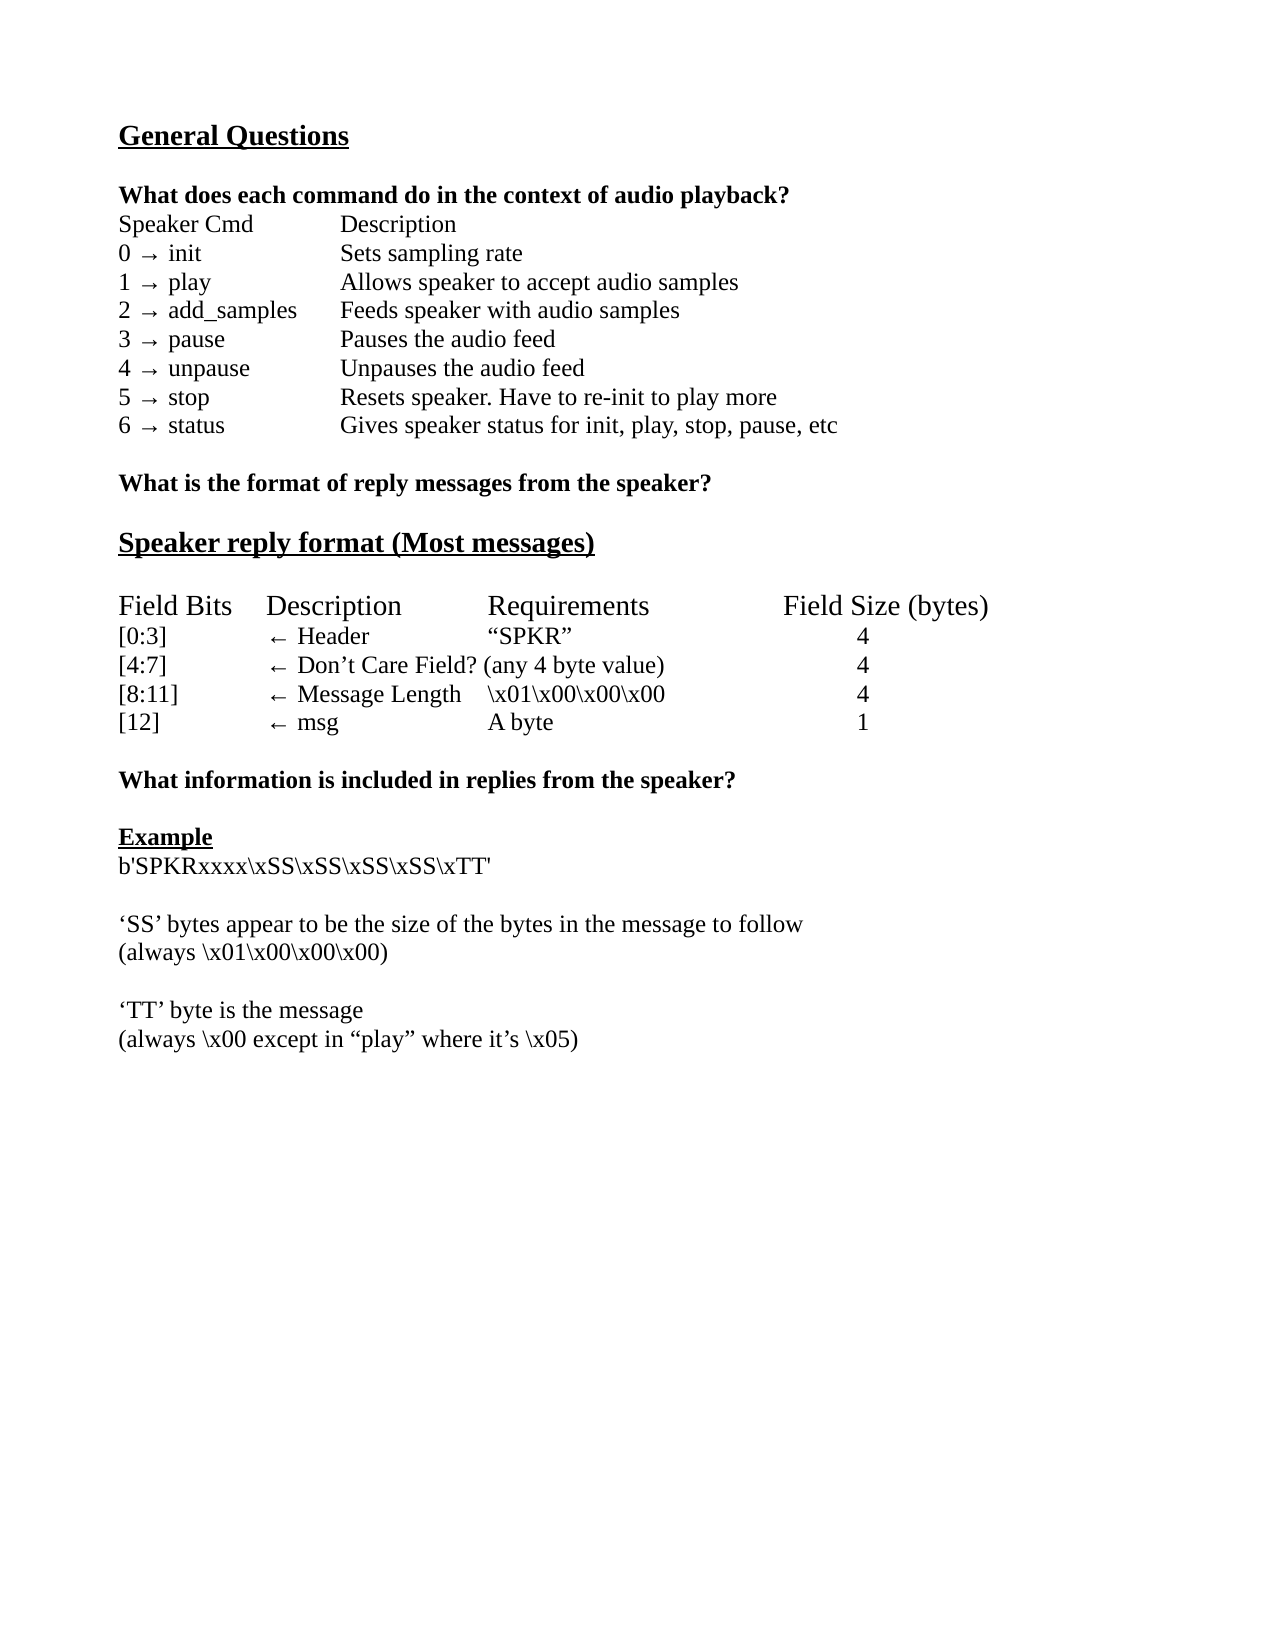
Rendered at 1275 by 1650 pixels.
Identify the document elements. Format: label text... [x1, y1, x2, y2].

text What is the format of reply messages from the speaker? [118, 468, 1157, 497]
text (always \x00 except in “play” where it’s \x05) [118, 1024, 1157, 1052]
text [0:3] ← Header “SPKR” 4 [118, 621, 1157, 650]
text General Questions [118, 118, 1157, 152]
text [12] ← msg A byte 1 [118, 707, 1157, 736]
text 1 → play Allows speaker to accept audio samples [118, 267, 1157, 295]
text ‘SS’ bytes appear to be the size of the bytes in the message to follow [118, 909, 1157, 937]
text 6 → status Gives speaker status for init, play, stop, pause, etc [118, 410, 1157, 439]
text 4 → unpause Unpauses the audio feed [118, 353, 1157, 382]
text 3 → pause Pauses the audio feed [118, 324, 1157, 353]
text Speaker reply format (Most messages) [118, 525, 1157, 559]
text [4:7] ← Don’t Care Field? (any 4 byte value) 4 [118, 650, 1157, 679]
text (always \x01\x00\x00\x00) [118, 937, 1157, 966]
text 5 → stop Resets speaker. Have to re-init to play more [118, 382, 1157, 410]
text 2 → add_samples Feeds speaker with audio samples [118, 295, 1157, 324]
text What does each command do in the context of audio playback? [118, 180, 1157, 209]
text [8:11] ← Message Length \x01\x00\x00\x00 4 [118, 679, 1157, 707]
text What information is included in replies from the speaker? [118, 765, 1157, 794]
text 0 → init Sets sampling rate [118, 238, 1157, 267]
text ‘TT’ byte is the message [118, 995, 1157, 1024]
text Speaker Cmd Description [118, 209, 1157, 238]
text Example [118, 822, 1157, 851]
text b'SPKRxxxx\xSS\xSS\xSS\xSS\xTT' [118, 851, 1157, 880]
text Field Bits Description Requirements Field Size (bytes) [118, 588, 1157, 621]
